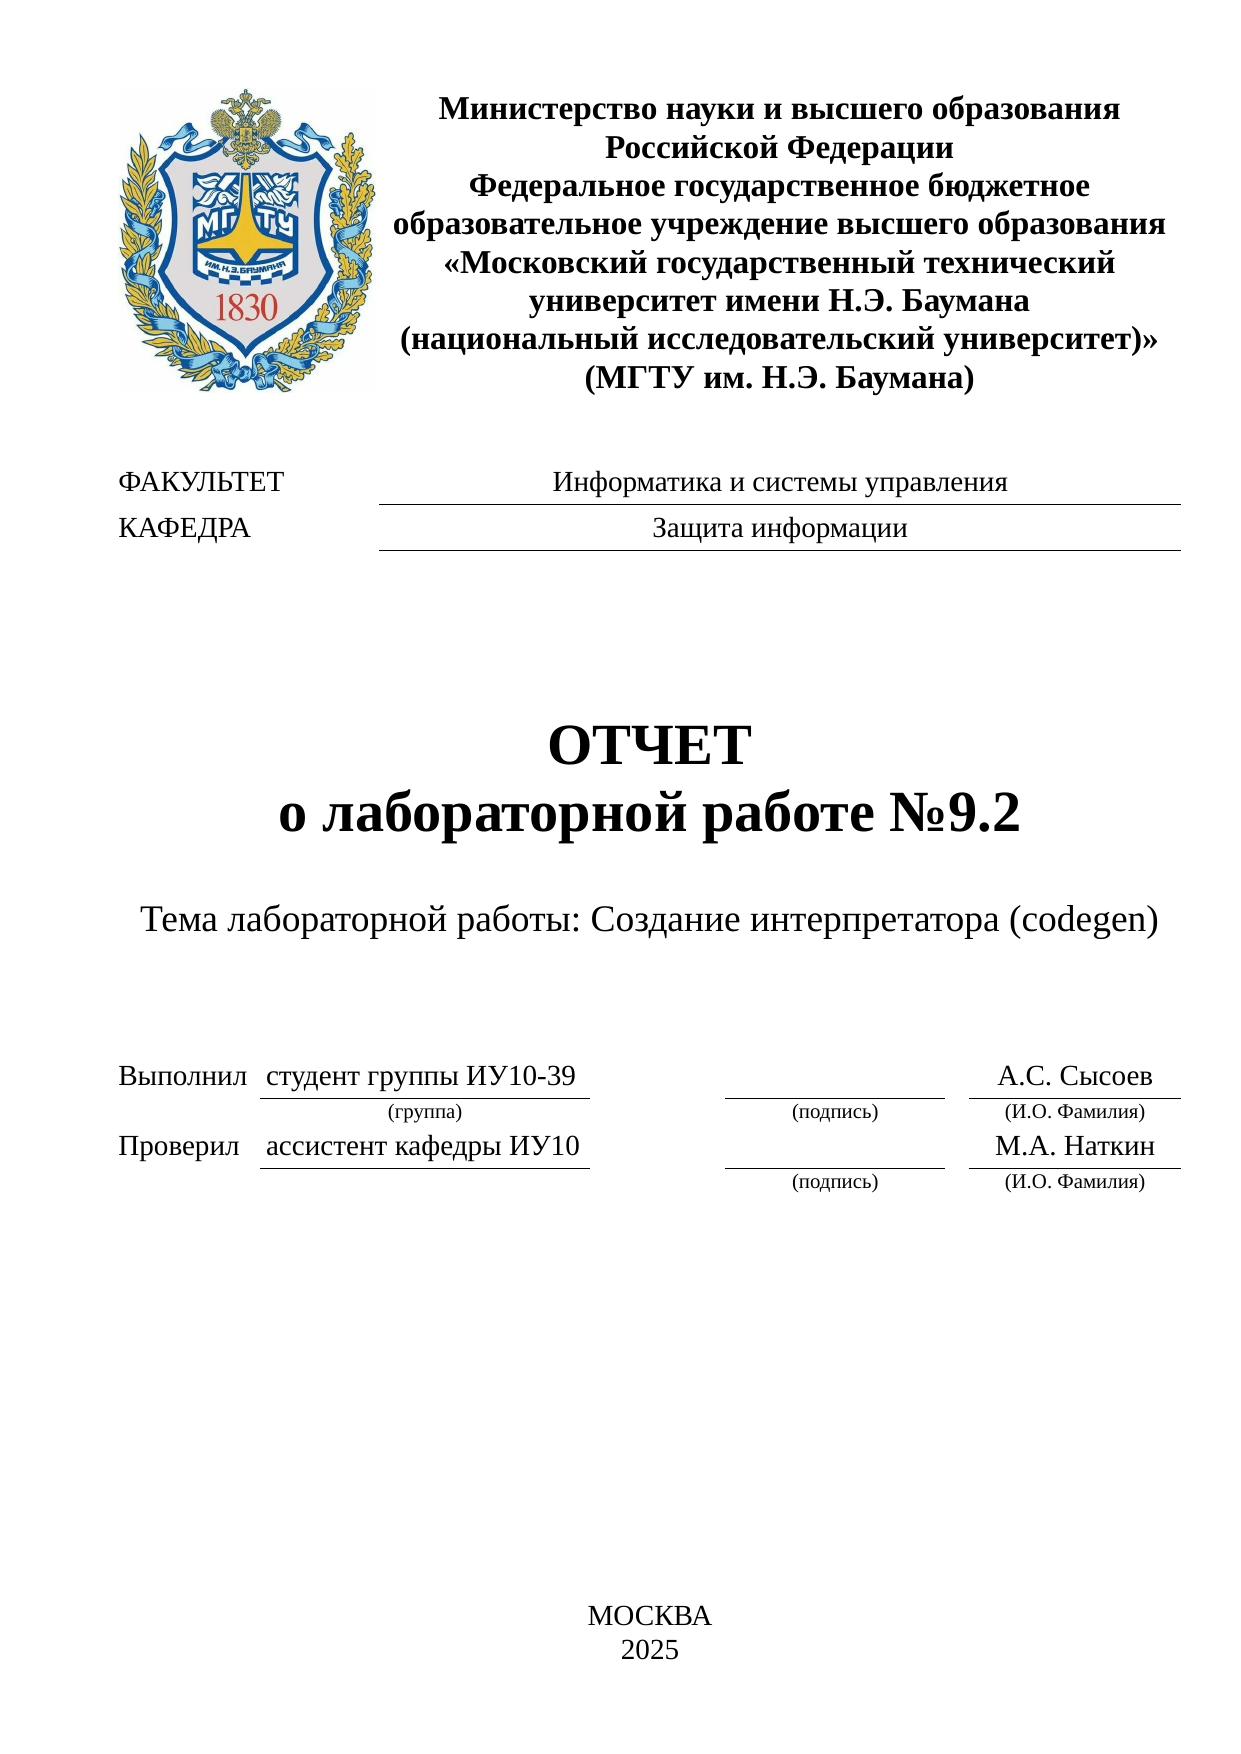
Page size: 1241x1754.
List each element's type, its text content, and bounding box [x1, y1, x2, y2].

table_header А.С. Сысоев [969, 1053, 1181, 1098]
picture [118, 88, 376, 393]
table_header [725, 1053, 945, 1098]
table_header ФАКУЛЬТЕТ [118, 459, 379, 504]
table_header Информатика и системы управления [379, 459, 1181, 504]
table_cell [945, 1123, 969, 1168]
table_cell [725, 1123, 945, 1168]
table_cell (подпись) [725, 1169, 945, 1193]
table_cell Защита информации [379, 505, 1181, 550]
table_cell [590, 1098, 725, 1123]
table_cell (И.О. Фамилия) [969, 1169, 1181, 1193]
table_cell КАФЕДРА [118, 504, 379, 550]
table_cell [118, 1098, 260, 1123]
table_cell (подпись) [725, 1099, 945, 1123]
table_cell (И.О. Фамилия) [969, 1099, 1181, 1123]
title ОТЧЕТ о лабораторной работе №9.2 [118, 710, 1181, 844]
table_cell [945, 1168, 969, 1193]
table_header [945, 1053, 969, 1098]
table_header студент группы ИУ10-39 [260, 1053, 589, 1098]
subtitle Тема лабораторной работы: Создание интерпретатора (codegen) [118, 896, 1181, 939]
table_header [590, 1053, 725, 1098]
table_cell (группа) [260, 1099, 589, 1123]
table_cell ассистент кафедры ИУ10 [260, 1123, 589, 1168]
table_cell М.А. Наткин [969, 1123, 1181, 1168]
table_cell Проверил [118, 1123, 260, 1168]
table_cell [590, 1168, 725, 1193]
table_cell [260, 1169, 589, 1193]
table_cell [118, 1168, 260, 1193]
table_cell [945, 1098, 969, 1123]
table_header Выполнил [118, 1053, 260, 1098]
table_cell [590, 1123, 725, 1168]
